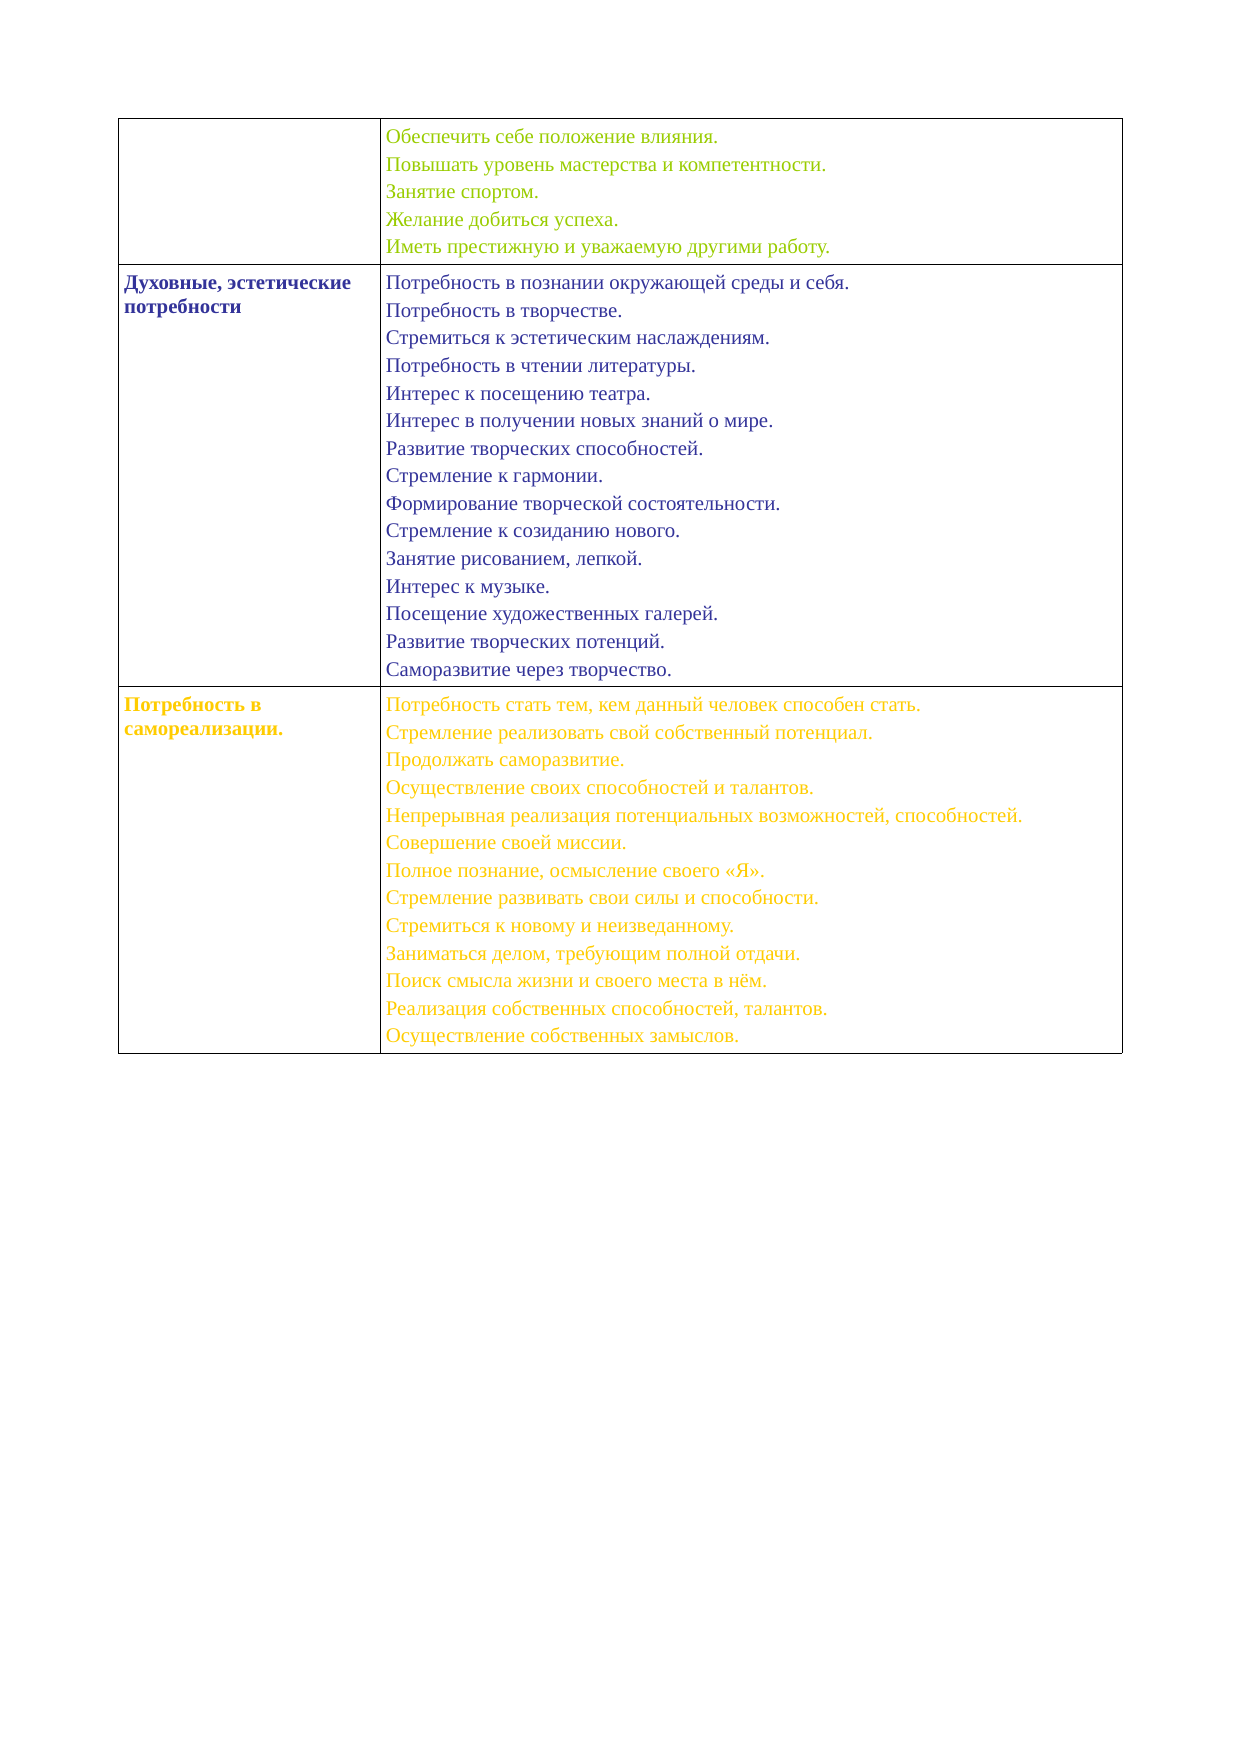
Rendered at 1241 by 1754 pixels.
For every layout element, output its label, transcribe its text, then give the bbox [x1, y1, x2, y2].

table_cell Духовные, эстетические потребности [119, 265, 380, 686]
table_cell Потребность в самореализации. [119, 687, 380, 1053]
table_cell Потребность в познании окружающей среды и себя. Потребность в творчестве. Стремиться к эстетическим наслаждениям. Потребность в чтении литературы. Интерес к посещению театра. Интерес в получении новых знаний о мире. Развитие творческих способностей. Стремление к гармонии. Формирование творческой состоятельности. Стремление к созиданию нового. Занятие рисованием, лепкой. Интерес к музыке. Посещение художественных галерей. Развитие творческих потенций. Саморазвитие через творчество. [381, 265, 1122, 686]
table_cell Потребность стать тем, кем данный человек способен стать. Стремление реализовать свой собственный потенциал. Продолжать саморазвитие. Осуществление своих способностей и талантов. Непрерывная реализация потенциальных возможностей, способностей. Совершение своей миссии. Полное познание, осмысление своего «Я». Стремление развивать свои силы и способности. Стремиться к новому и неизведанному. Заниматься делом, требующим полной отдачи. Поиск смысла жизни и своего места в нём. Реализация собственных способностей, талантов. Осуществление собственных замыслов. [381, 687, 1122, 1053]
table_cell [119, 119, 380, 264]
table_cell Обеспечить себе положение влияния. Повышать уровень мастерства и компетентности. Занятие спортом. Желание добиться успеха. Иметь престижную и уважаемую другими работу. [381, 119, 1122, 264]
